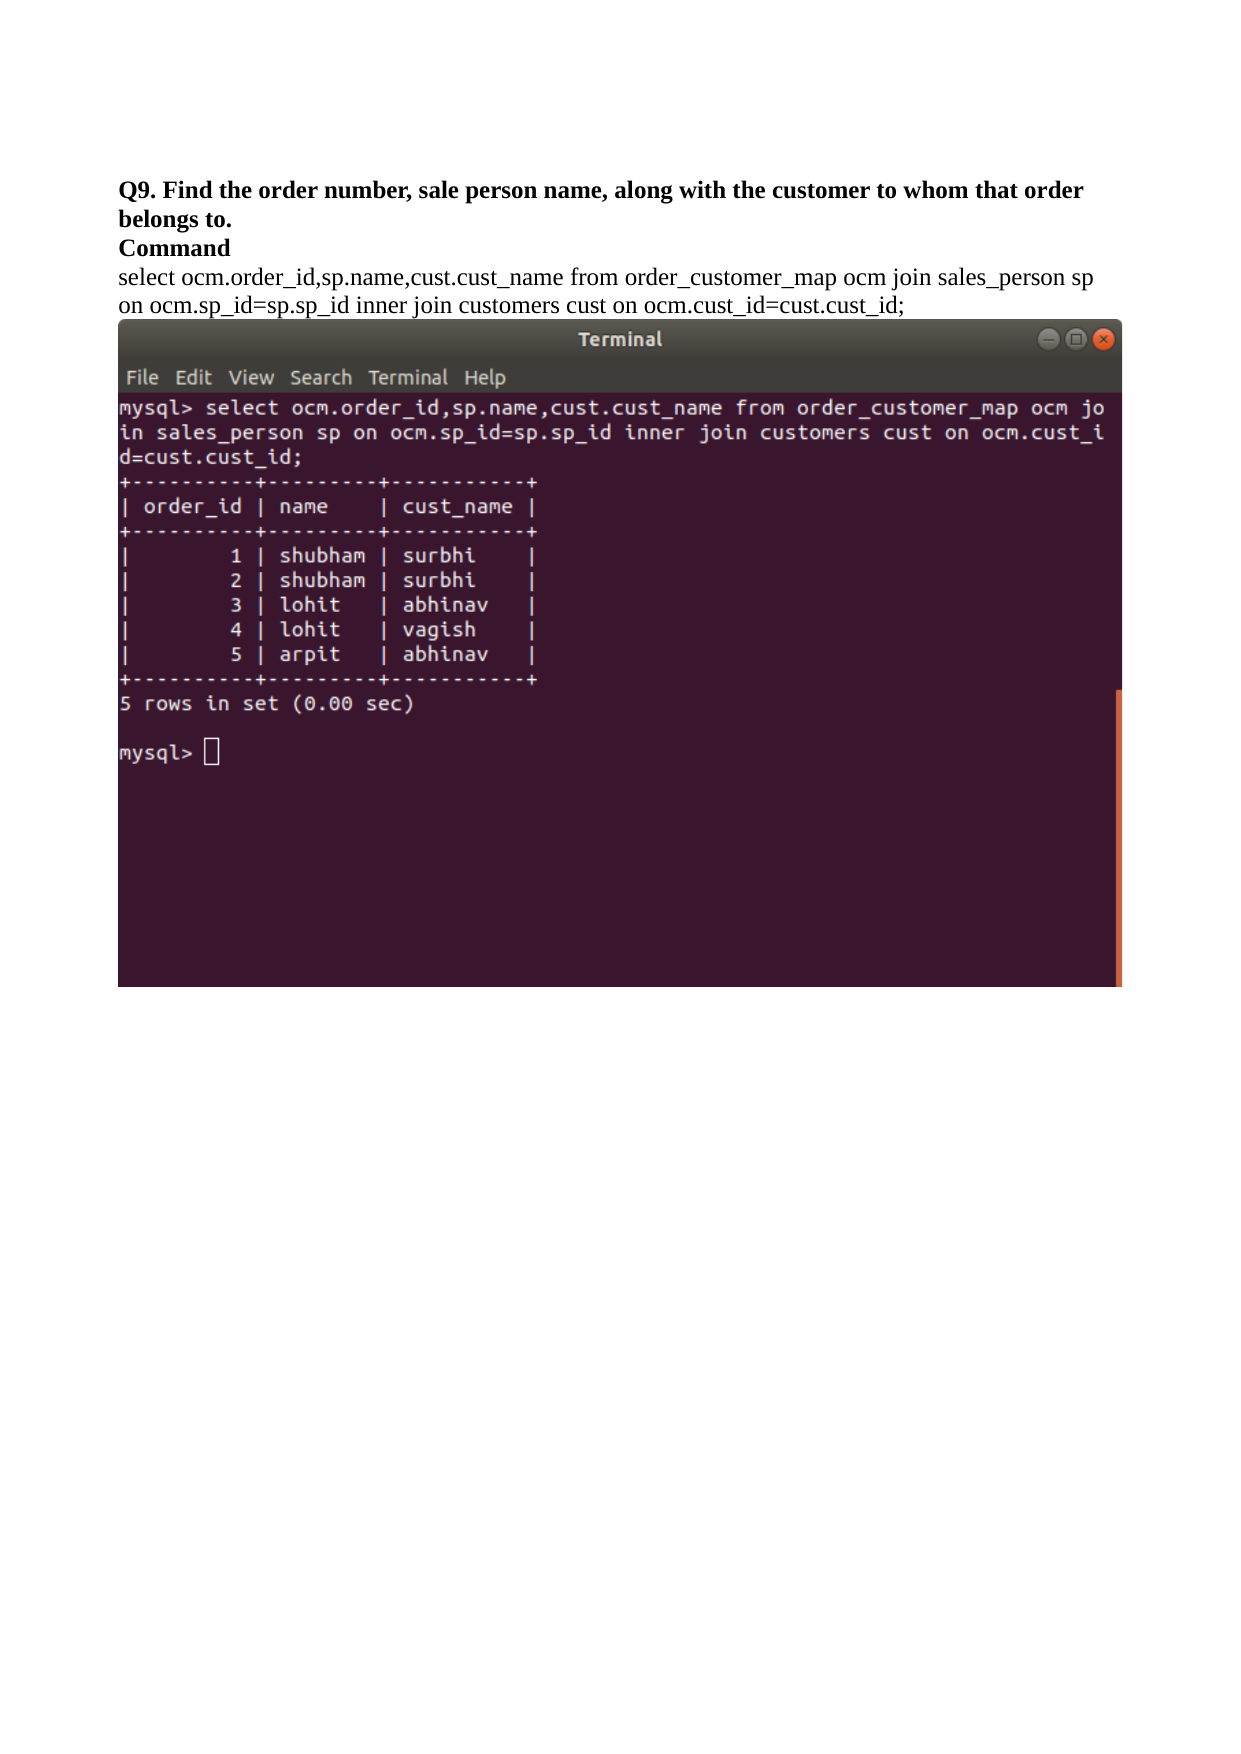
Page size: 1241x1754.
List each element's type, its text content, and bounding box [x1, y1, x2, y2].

text select ocm.order_id,sp.name,cust.cust_name from order_customer_map ocm join sales_person sp on ocm.sp_id=sp.sp_id inner join customers cust on ocm.cust_id=cust.cust_id; [118, 262, 1122, 319]
text Q9. Find the order number, sale person name, along with the customer to whom that order belongs to. [118, 176, 1122, 233]
picture [118, 319, 1123, 987]
text Command [118, 233, 1122, 262]
